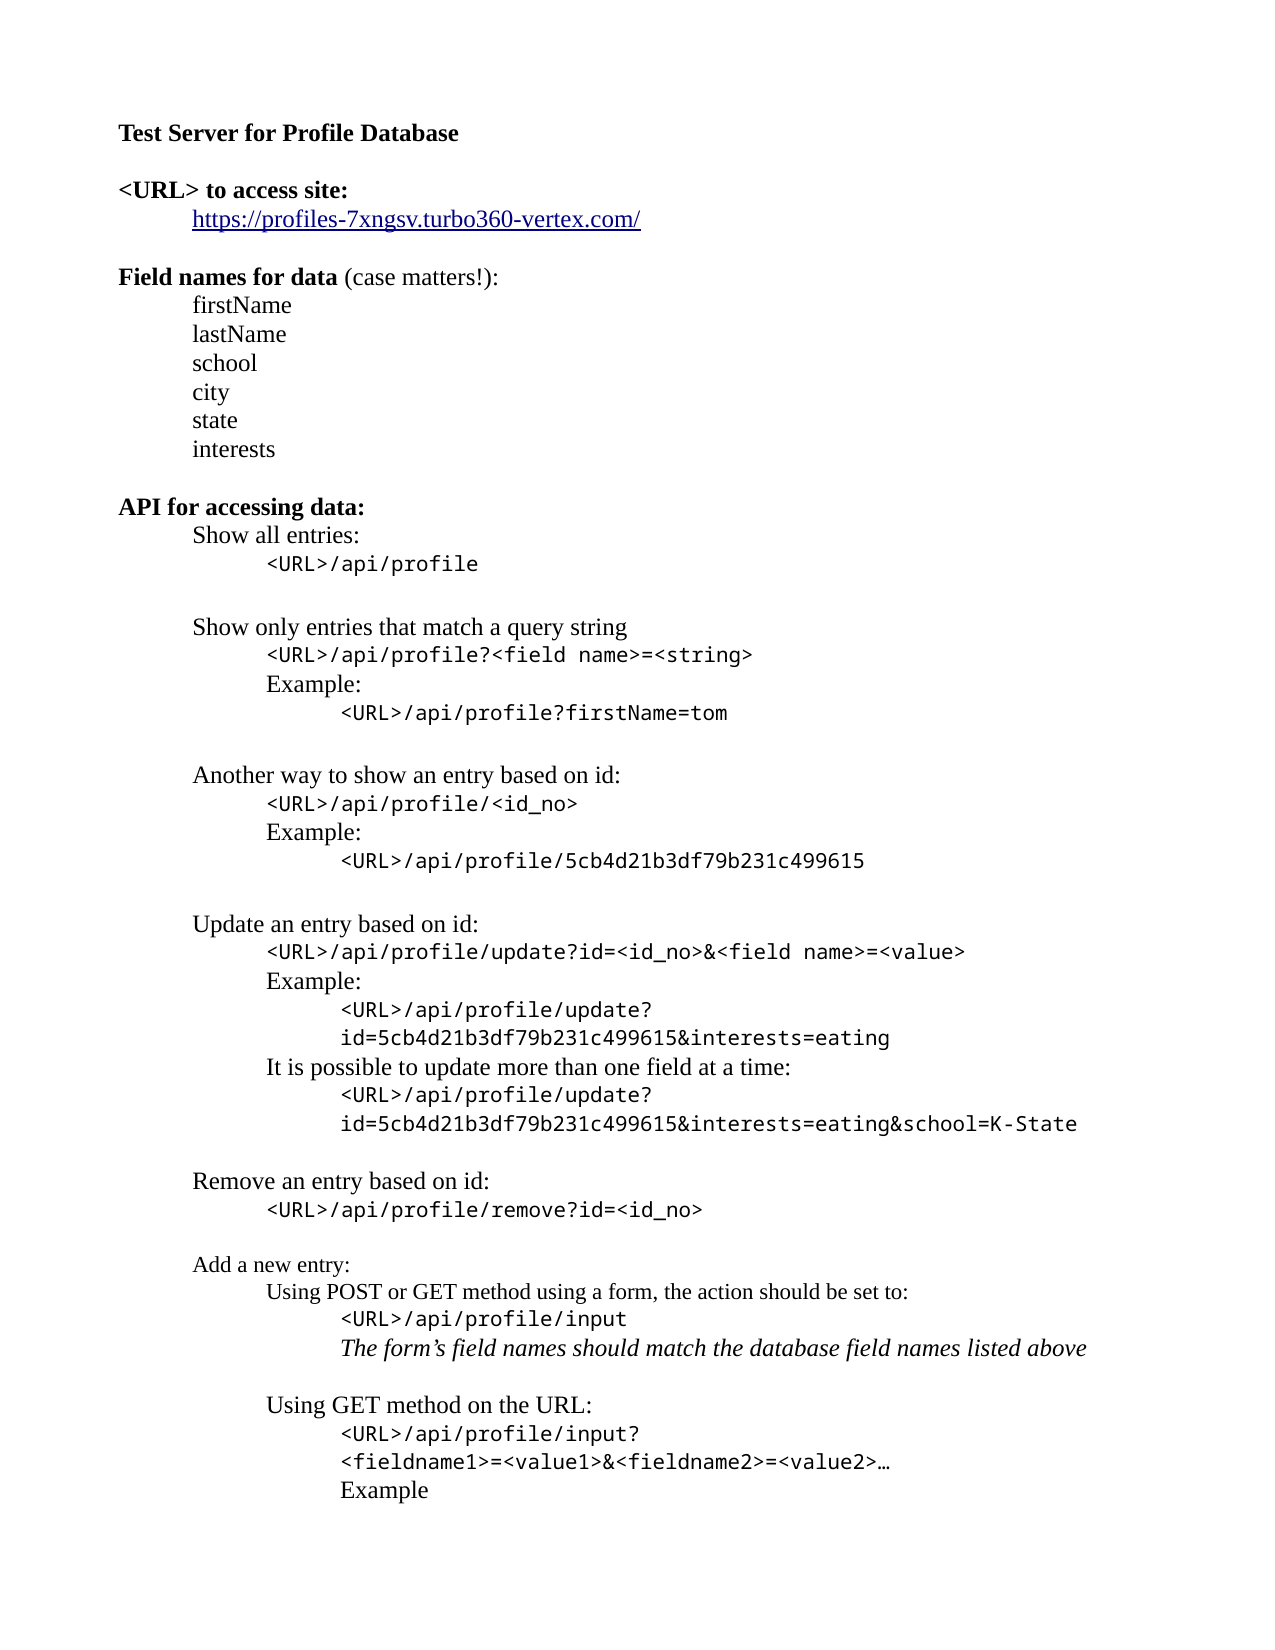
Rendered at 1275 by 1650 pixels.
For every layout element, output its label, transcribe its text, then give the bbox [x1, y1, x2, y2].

text The form’s field names should match the database field names listed above [340, 1333, 1157, 1361]
text https://profiles-7xngsv.turbo360-vertex.com/ [192, 204, 1157, 233]
text API for accessing data: [118, 492, 1157, 521]
text interests [192, 434, 1157, 463]
text Another way to show an entry based on id: [192, 760, 1157, 789]
text <URL>/api/profile/update?id=5cb4d21b3df79b231c499615&interests=eating [340, 995, 1157, 1052]
text Example: [266, 669, 1157, 698]
text firstName [192, 291, 1157, 319]
text <URL>/api/profile?firstName=tom [340, 698, 1157, 726]
text <URL> to access site: [118, 176, 1157, 204]
text lastName [192, 319, 1157, 348]
text <URL>/api/profile/input [340, 1304, 1157, 1333]
text Using GET method on the URL: [266, 1390, 1157, 1419]
text Show all entries: [192, 521, 1157, 549]
text <URL>/api/profile/5cb4d21b3df79b231c499615 [340, 846, 1157, 875]
text <URL>/api/profile/update?id=5cb4d21b3df79b231c499615&interests=eating&school=K-State [340, 1080, 1157, 1137]
text school [192, 348, 1157, 377]
text Update an entry based on id: [192, 909, 1157, 937]
text Using POST or GET method using a form, the action should be set to: [266, 1278, 1157, 1304]
text Add a new entry: [192, 1252, 1157, 1278]
text <URL>/api/profile [266, 549, 1157, 578]
text state [192, 406, 1157, 434]
text It is possible to update more than one field at a time: [266, 1052, 1157, 1080]
text Field names for data (case matters!): [118, 262, 1157, 291]
text Remove an entry based on id: [192, 1166, 1157, 1195]
text Example: [266, 817, 1157, 846]
text <URL>/api/profile/remove?id=<id_no> [266, 1195, 1157, 1223]
text Show only entries that match a query string [192, 612, 1157, 641]
text <URL>/api/profile/update?id=<id_no>&<field name>=<value> [266, 937, 1157, 966]
text Test Server for Profile Database [118, 118, 1157, 147]
text Example: [266, 966, 1157, 995]
text city [192, 377, 1157, 406]
text <URL>/api/profile/<id_no> [266, 789, 1157, 817]
text <URL>/api/profile/input?<fieldname1>=<value1>&<fieldname2>=<value2>… [340, 1419, 1157, 1476]
text <URL>/api/profile?<field name>=<string> [266, 641, 1157, 669]
text Example [340, 1476, 1157, 1504]
